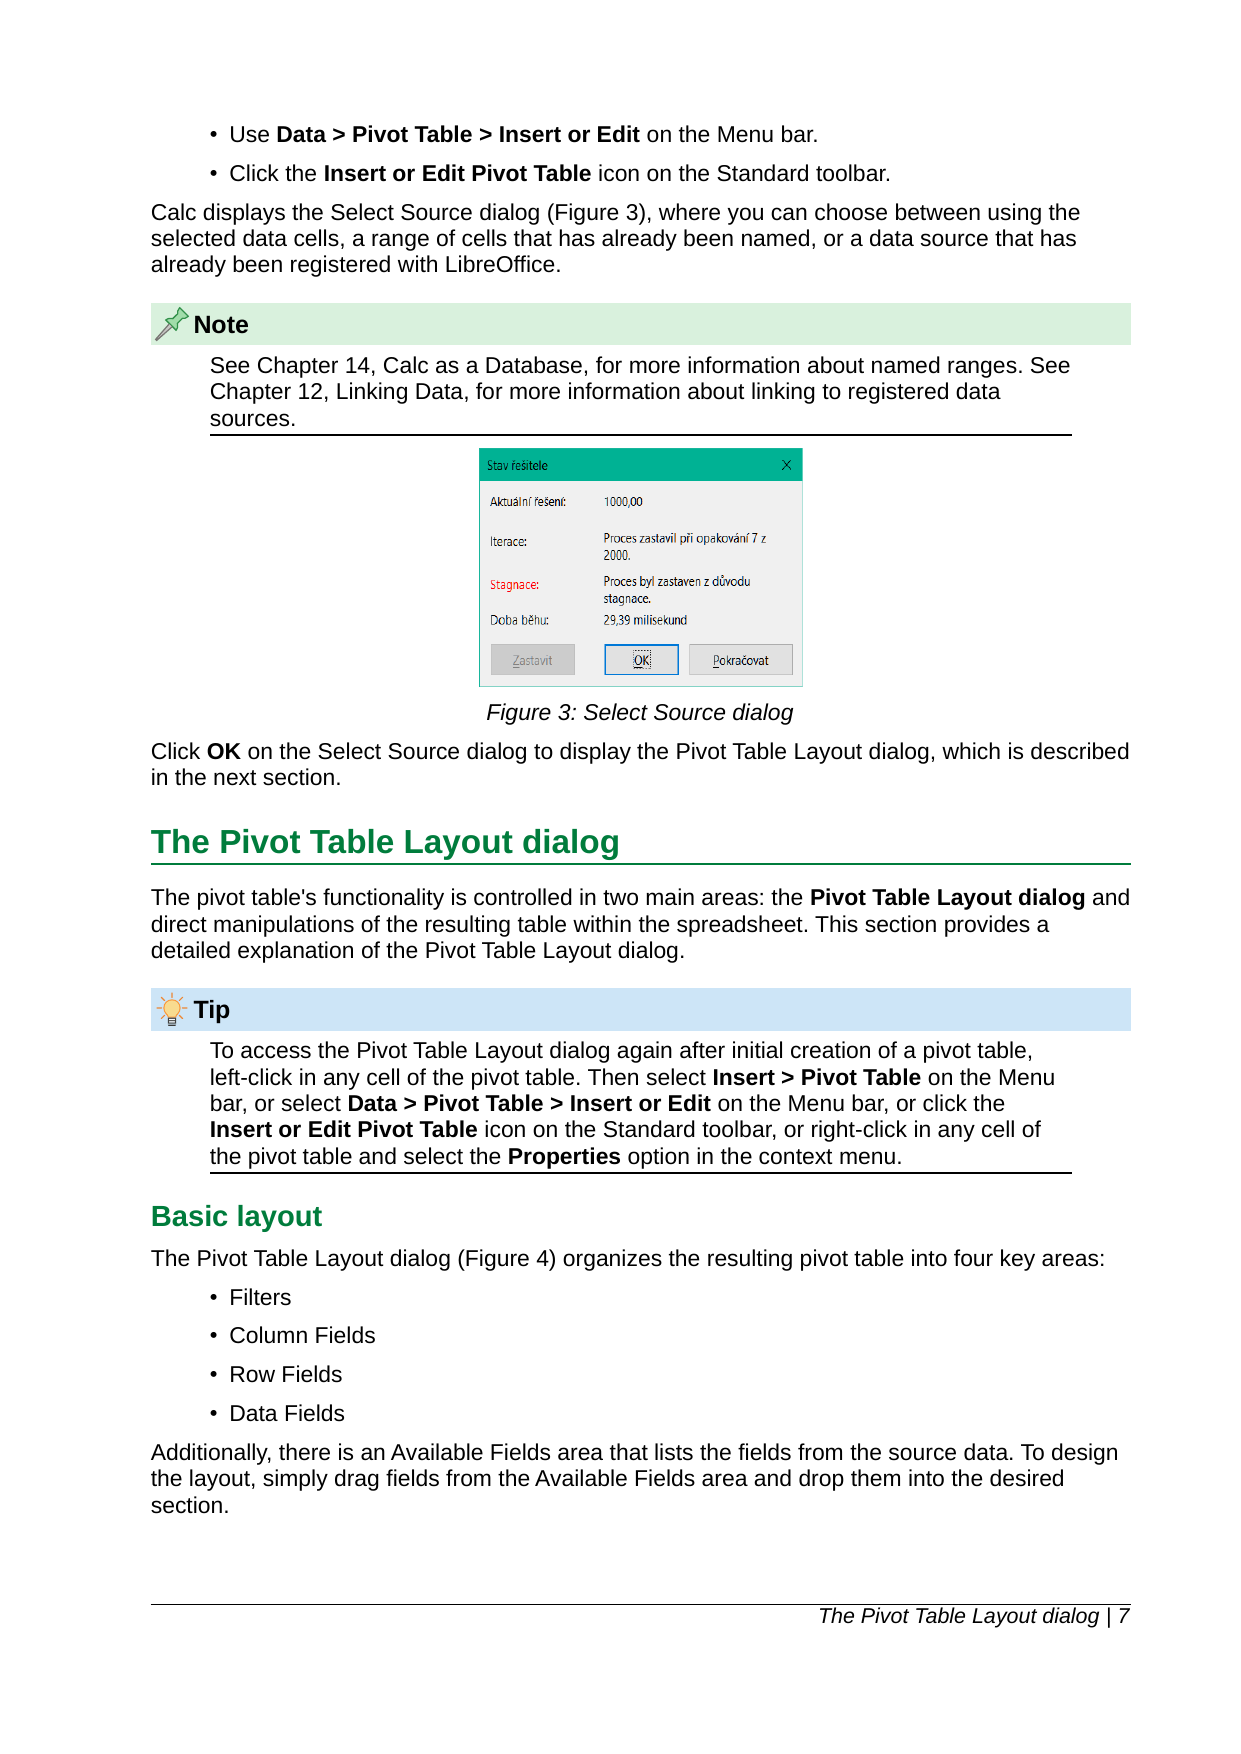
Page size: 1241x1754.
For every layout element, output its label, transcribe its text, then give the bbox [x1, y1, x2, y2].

subtitle Tip [151, 988, 1131, 1031]
text Click OK on the Select Source dialog to display the Pivot Table Layout dialog, which is described in the next section. [151, 738, 1131, 791]
list Use Data > Pivot Table > Insert or Edit on the Menu bar. [209, 121, 1131, 147]
text Calc displays the Select Source dialog (Figure 3), where you can choose between using the selected data cells, a range of cells that has already been named, or a data source that has already been registered with LibreOffice. [151, 199, 1131, 278]
list Click the Insert or Edit Pivot Table icon on the Standard toolbar. [209, 160, 1131, 186]
text To access the Pivot Table Layout dialog again after initial creation of a pivot table, left-click in any cell of the pivot table. Then select Insert > Pivot Table on the Menu bar, or select Data > Pivot Table > Insert or Edit on the Menu bar, or click the Insert or Edit Pivot Table icon on the Standard toolbar, or right-click in any cell of the pivot table and select the Properties option in the context menu. [209, 1037, 1072, 1174]
text See Chapter 14, Calc as a Database, for more information about named ranges. See Chapter 12, Linking Data, for more information about linking to registered data sources. [209, 352, 1072, 436]
list Column Fields [209, 1322, 1131, 1349]
text The pivot table's functionality is controlled in two main areas: the Pivot Table Layout dialog and direct manipulations of the resulting table within the spreadsheet. This section provides a detailed explanation of the Pivot Table Layout dialog. [151, 884, 1131, 963]
list The Pivot Table Layout dialog (Figure 4) organizes the resulting pivot table into four key areas: [151, 1245, 1131, 1271]
list Data Fields [209, 1400, 1131, 1427]
text Figure 3: Select Source dialog [479, 699, 803, 726]
subtitle The Pivot Table Layout dialog [151, 822, 1131, 863]
list Row Fields [209, 1361, 1131, 1388]
list Filters [209, 1284, 1131, 1310]
subtitle Basic layout [151, 1199, 1131, 1232]
text Additionally, there is an Available Fields area that lists the fields from the source data. To design the layout, simply drag fields from the Available Fields area and drop them into the desired section. [151, 1439, 1131, 1518]
picture [479, 448, 803, 687]
subtitle Note [193, 303, 1131, 345]
